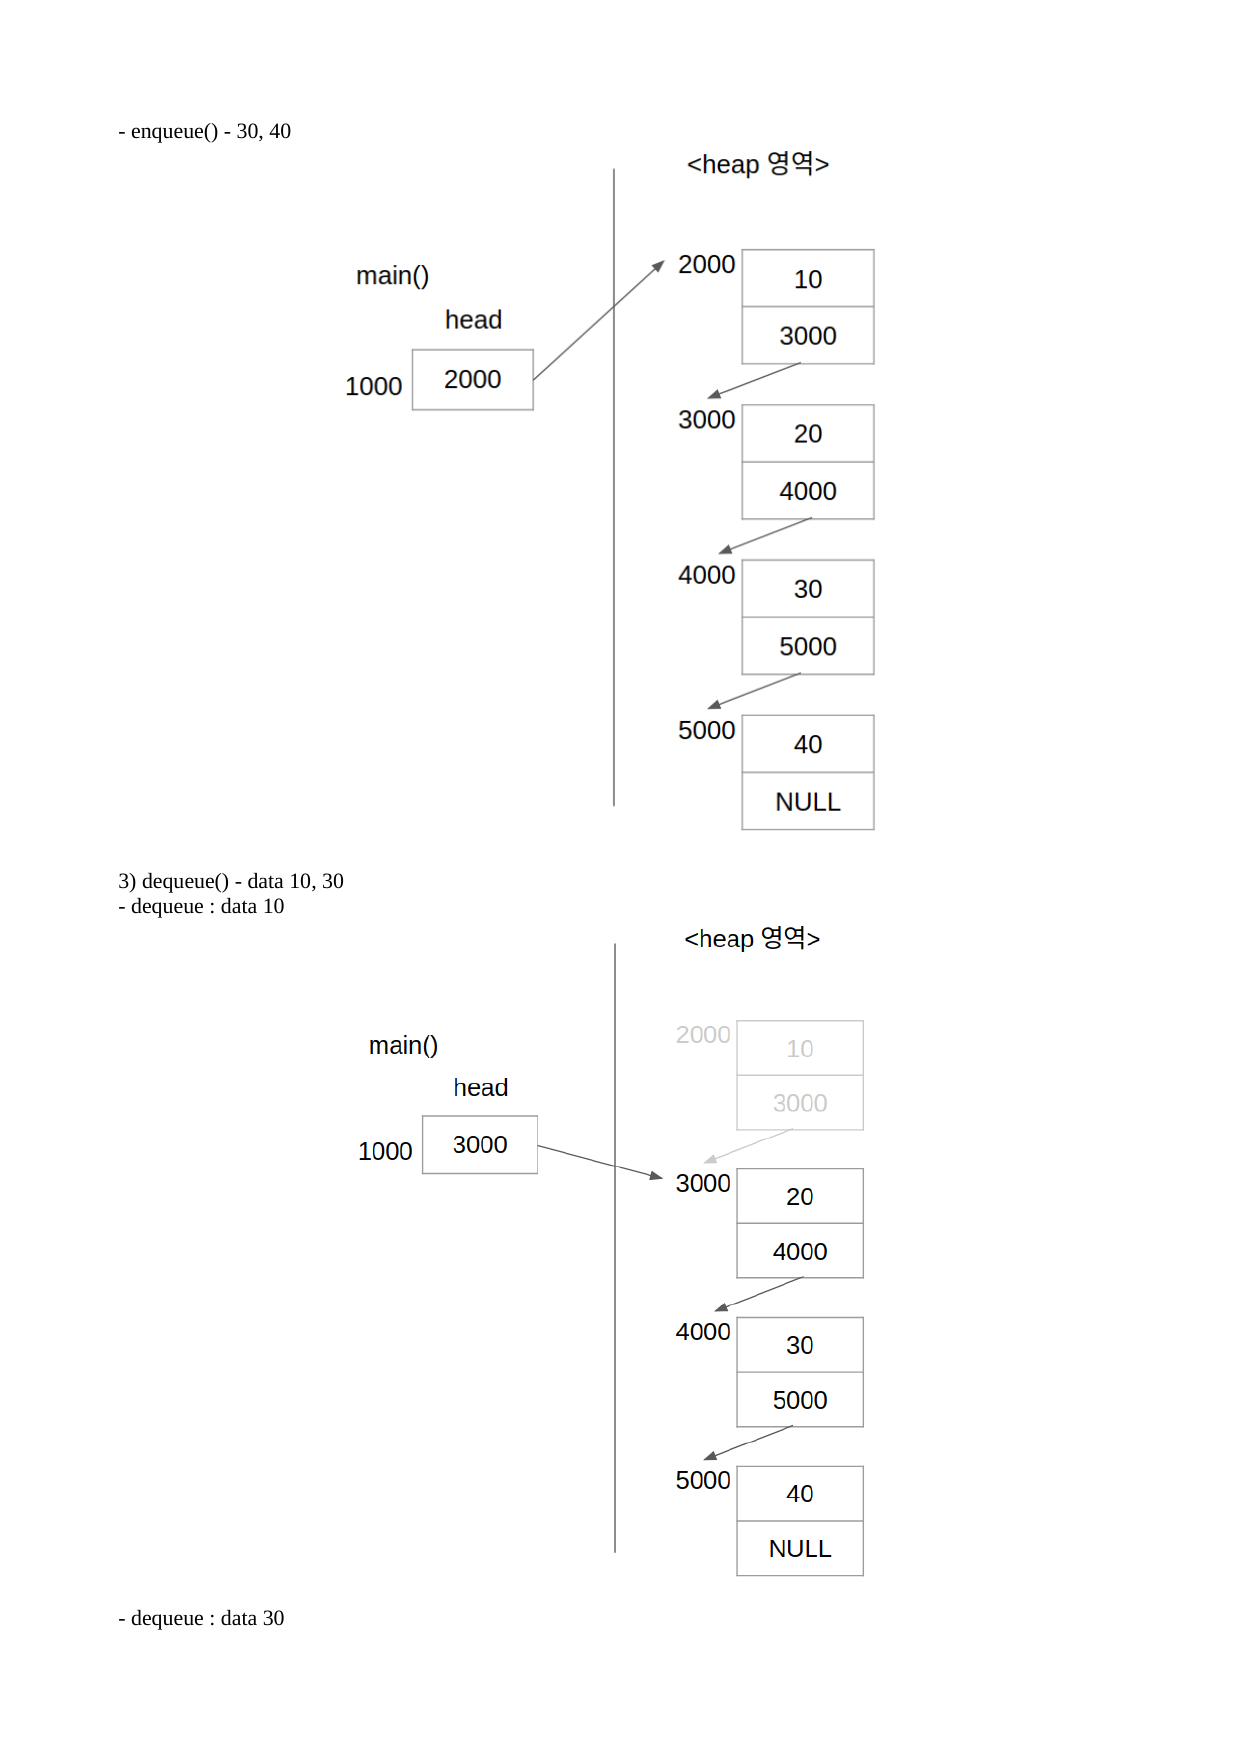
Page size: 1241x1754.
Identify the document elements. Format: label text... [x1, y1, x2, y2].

picture [346, 918, 894, 1580]
text - dequeue : data 10 [118, 893, 1122, 919]
text - dequeue : data 30 [118, 1605, 1122, 1630]
picture [330, 143, 910, 843]
text - enqueue() - 30, 40 [118, 118, 1122, 143]
text 3) dequeue() - data 10, 30 [118, 868, 1122, 893]
